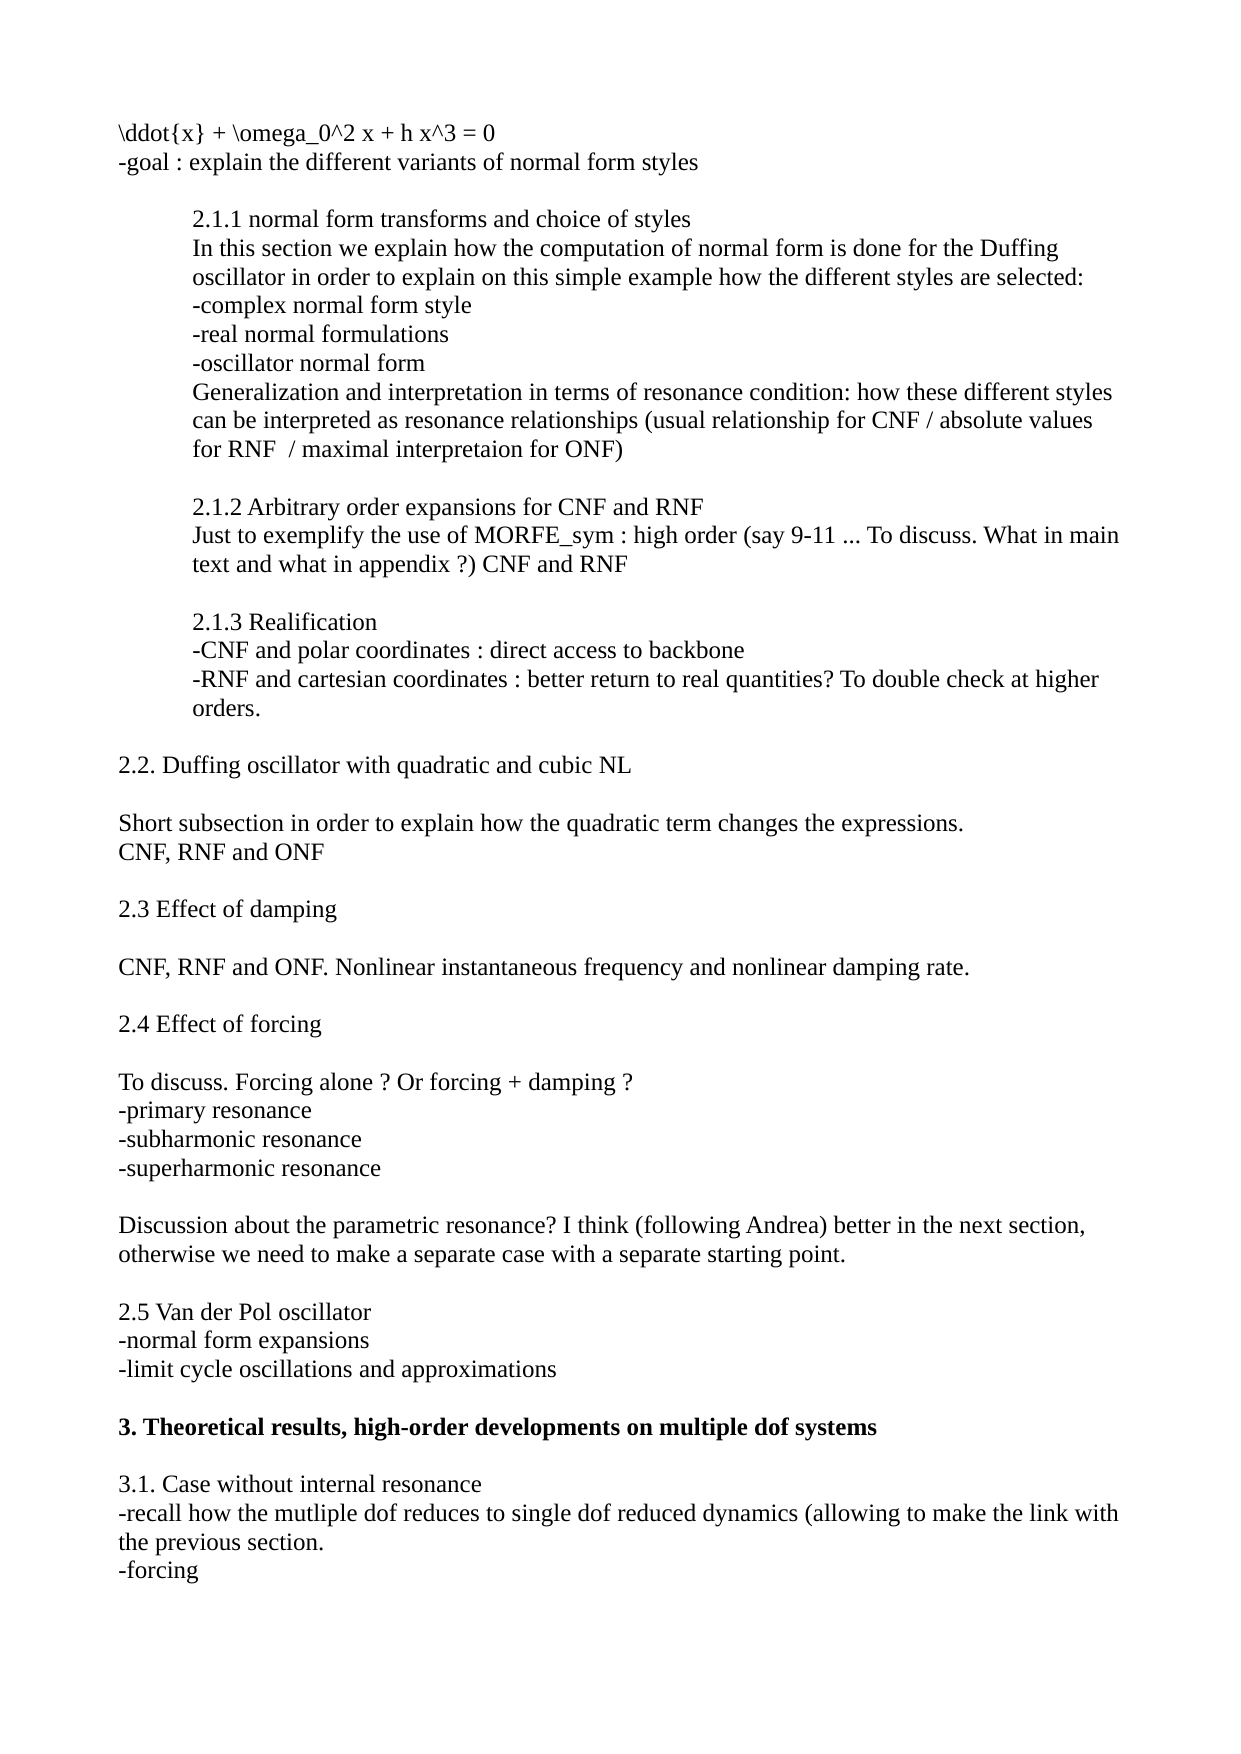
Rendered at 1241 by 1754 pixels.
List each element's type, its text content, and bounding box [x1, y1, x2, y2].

text 2.5 Van der Pol oscillator [118, 1297, 1122, 1326]
text -primary resonance [118, 1096, 1122, 1124]
text -limit cycle oscillations and approximations [118, 1354, 1122, 1383]
text Short subsection in order to explain how the quadratic term changes the expressions. [118, 808, 1122, 837]
text Discussion about the parametric resonance? I think (following Andrea) better in the next section, [118, 1211, 1122, 1239]
text To discuss. Forcing alone ? Or forcing + damping ? [118, 1067, 1122, 1096]
text -subharmonic resonance [118, 1124, 1122, 1153]
text 2.2. Duffing oscillator with quadratic and cubic NL [118, 751, 1122, 779]
text -goal : explain the different variants of normal form styles [118, 147, 1122, 176]
text 2.4 Effect of forcing [118, 1009, 1122, 1038]
text Generalization and interpretation in terms of resonance condition: how these different styles can be interpreted as resonance relationships (usual relationship for CNF / absolute values for RNF / maximal interpretaion for ONF) [118, 377, 1122, 463]
text otherwise we need to make a separate case with a separate starting point. [118, 1239, 1122, 1268]
text -complex normal form style [118, 291, 1122, 319]
text 2.1.2 Arbitrary order expansions for CNF and RNF [118, 492, 1122, 521]
text Just to exemplify the use of MORFE_sym : high order (say 9-11 ... To discuss. What in main text and what in appendix ?) CNF and RNF [118, 521, 1122, 578]
text -forcing [118, 1556, 1122, 1584]
text In this section we explain how the computation of normal form is done for the Duffing oscillator in order to explain on this simple example how the different styles are selected: [118, 233, 1122, 291]
text 2.1.1 normal form transforms and choice of styles [118, 204, 1122, 233]
text 3. Theoretical results, high-order developments on multiple dof systems [118, 1412, 1122, 1441]
text -recall how the mutliple dof reduces to single dof reduced dynamics (allowing to make the link with the previous section. [118, 1498, 1122, 1556]
text -CNF and polar coordinates : direct access to backbone [118, 636, 1122, 664]
text CNF, RNF and ONF. Nonlinear instantaneous frequency and nonlinear damping rate. [118, 952, 1122, 981]
text -superharmonic resonance [118, 1153, 1122, 1182]
text 2.1.3 Realification [118, 607, 1122, 636]
text 3.1. Case without internal resonance [118, 1469, 1122, 1498]
text \ddot{x} + \omega_0^2 x + h x^3 = 0 [118, 118, 1122, 147]
text 2.3 Effect of damping [118, 894, 1122, 923]
text -oscillator normal form [118, 348, 1122, 377]
text -normal form expansions [118, 1326, 1122, 1354]
text -RNF and cartesian coordinates : better return to real quantities? To double check at higher orders. [118, 664, 1122, 722]
text -real normal formulations [118, 319, 1122, 348]
text CNF, RNF and ONF [118, 837, 1122, 866]
